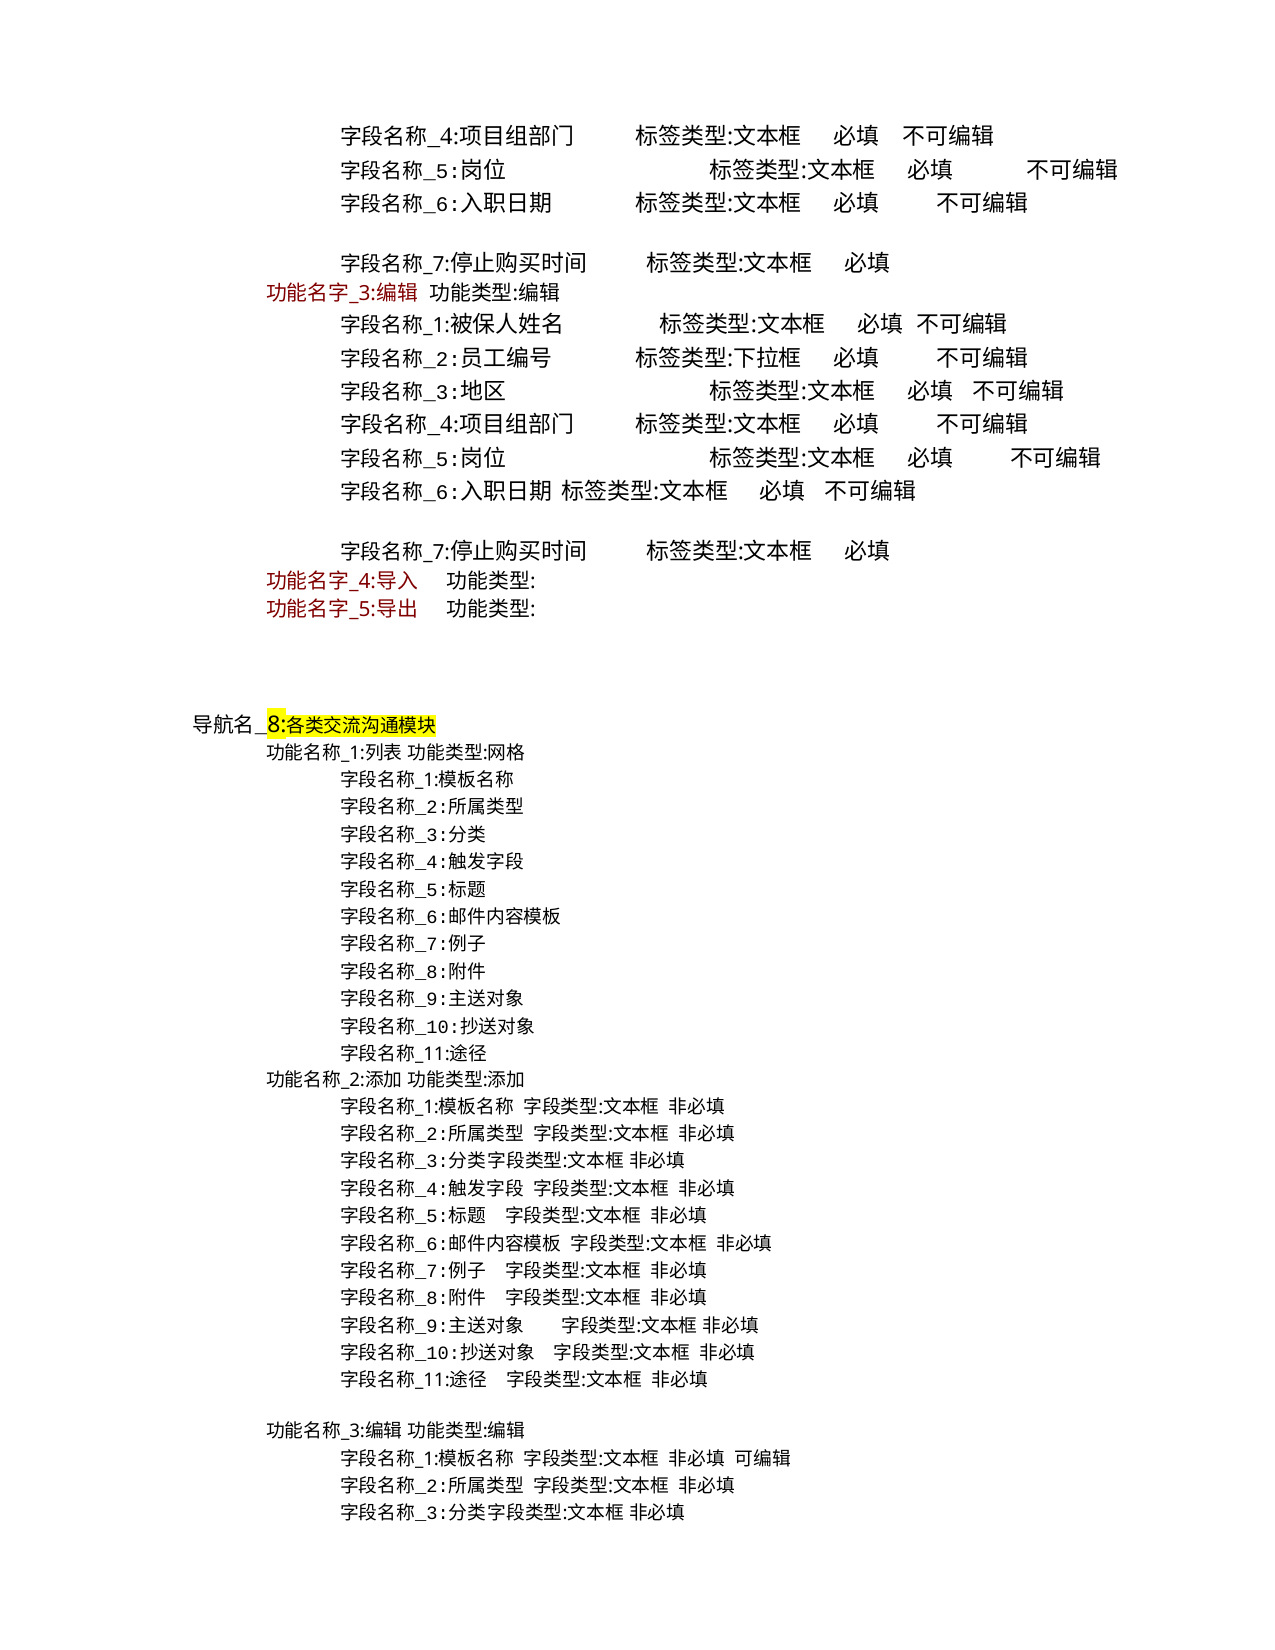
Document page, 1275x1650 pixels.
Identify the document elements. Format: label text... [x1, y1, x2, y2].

text 字段名称_5:岗位 标签类型:文本框 必填 不可编辑 [118, 151, 1157, 185]
text 字段名称_11:途径 字段类型:文本框 非必填 [118, 1365, 1157, 1392]
text 字段名称_6:邮件内容模板 字段类型:文本框 非必填 [118, 1228, 1157, 1256]
text 字段名称_9:主送对象 [118, 984, 1157, 1011]
text 字段名称_8:附件 [118, 956, 1157, 984]
text 字段名称_3:分类 字段类型:文本框 非必填 [118, 1146, 1157, 1173]
text 字段名称_10:抄送对象 [118, 1011, 1157, 1039]
text 字段名称_2:员工编号 标签类型:下拉框 必填 不可编辑 [118, 339, 1157, 373]
text 字段名称_1:模板名称 [118, 765, 1157, 792]
text 字段名称_1:被保人姓名 标签类型:文本框 必填 不可编辑 [118, 306, 1157, 339]
text 字段名称_4:触发字段 字段类型:文本框 非必填 [118, 1173, 1157, 1201]
text 字段名称_1:模板名称 字段类型:文本框 非必填 [118, 1091, 1157, 1118]
text 功能名字_4:导入 功能类型: [118, 566, 1157, 594]
text 功能名称_2:添加 功能类型:添加 [118, 1066, 1157, 1091]
text 字段名称_3:地区 标签类型:文本框 必填 不可编辑 [118, 373, 1157, 406]
text 字段名称_11:途径 [118, 1039, 1157, 1066]
text 功能名称_3:编辑 功能类型:编辑 [118, 1418, 1157, 1443]
text 字段名称_5:标题 字段类型:文本框 非必填 [118, 1201, 1157, 1228]
text 字段名称_5:标题 [118, 874, 1157, 902]
text 字段名称_4:触发字段 [118, 847, 1157, 874]
text 字段名称_2:所属类型 字段类型:文本框 非必填 [118, 1118, 1157, 1146]
text 字段名称_2:所属类型 [118, 792, 1157, 819]
text 字段名称_4:项目组部门 标签类型:文本框 必填 不可编辑 [118, 406, 1157, 439]
text 功能名字_5:导出 功能类型: [118, 594, 1157, 623]
text 字段名称_7:例子 [118, 929, 1157, 956]
text 字段名称_6:入职日期 标签类型:文本框 必填 不可编辑 [118, 185, 1157, 247]
text 字段名称_1:模板名称 字段类型:文本框 非必填 可编辑 [118, 1443, 1157, 1471]
text 字段名称_6:入职日期 标签类型:文本框 必填 不可编辑 [118, 473, 1157, 535]
text 字段名称_3:分类 字段类型:文本框 非必填 [118, 1498, 1157, 1525]
text 字段名称_9:主送对象 字段类型:文本框 非必填 [118, 1310, 1157, 1338]
text 功能名称_1:列表 功能类型:网格 [118, 739, 1157, 765]
text 功能名字_3:编辑 功能类型:编辑 [118, 278, 1157, 306]
text 字段名称_5:岗位 标签类型:文本框 必填 不可编辑 [118, 439, 1157, 473]
text 字段名称_8:附件 字段类型:文本框 非必填 [118, 1283, 1157, 1310]
text 字段名称_7:例子 字段类型:文本框 非必填 [118, 1256, 1157, 1283]
text 字段名称_6:邮件内容模板 [118, 902, 1157, 929]
text 导航名_8:各类交流沟通模块 [118, 708, 1157, 739]
text 字段名称_7:停止购买时间 标签类型:文本框 必填 [118, 247, 1157, 278]
text 字段名称_3:分类 [118, 819, 1157, 847]
text 字段名称_4:项目组部门 标签类型:文本框 必填 不可编辑 [118, 118, 1157, 151]
text 字段名称_2:所属类型 字段类型:文本框 非必填 [118, 1471, 1157, 1498]
text 字段名称_7:停止购买时间 标签类型:文本框 必填 [118, 535, 1157, 566]
text 字段名称_10:抄送对象 字段类型:文本框 非必填 [118, 1338, 1157, 1365]
